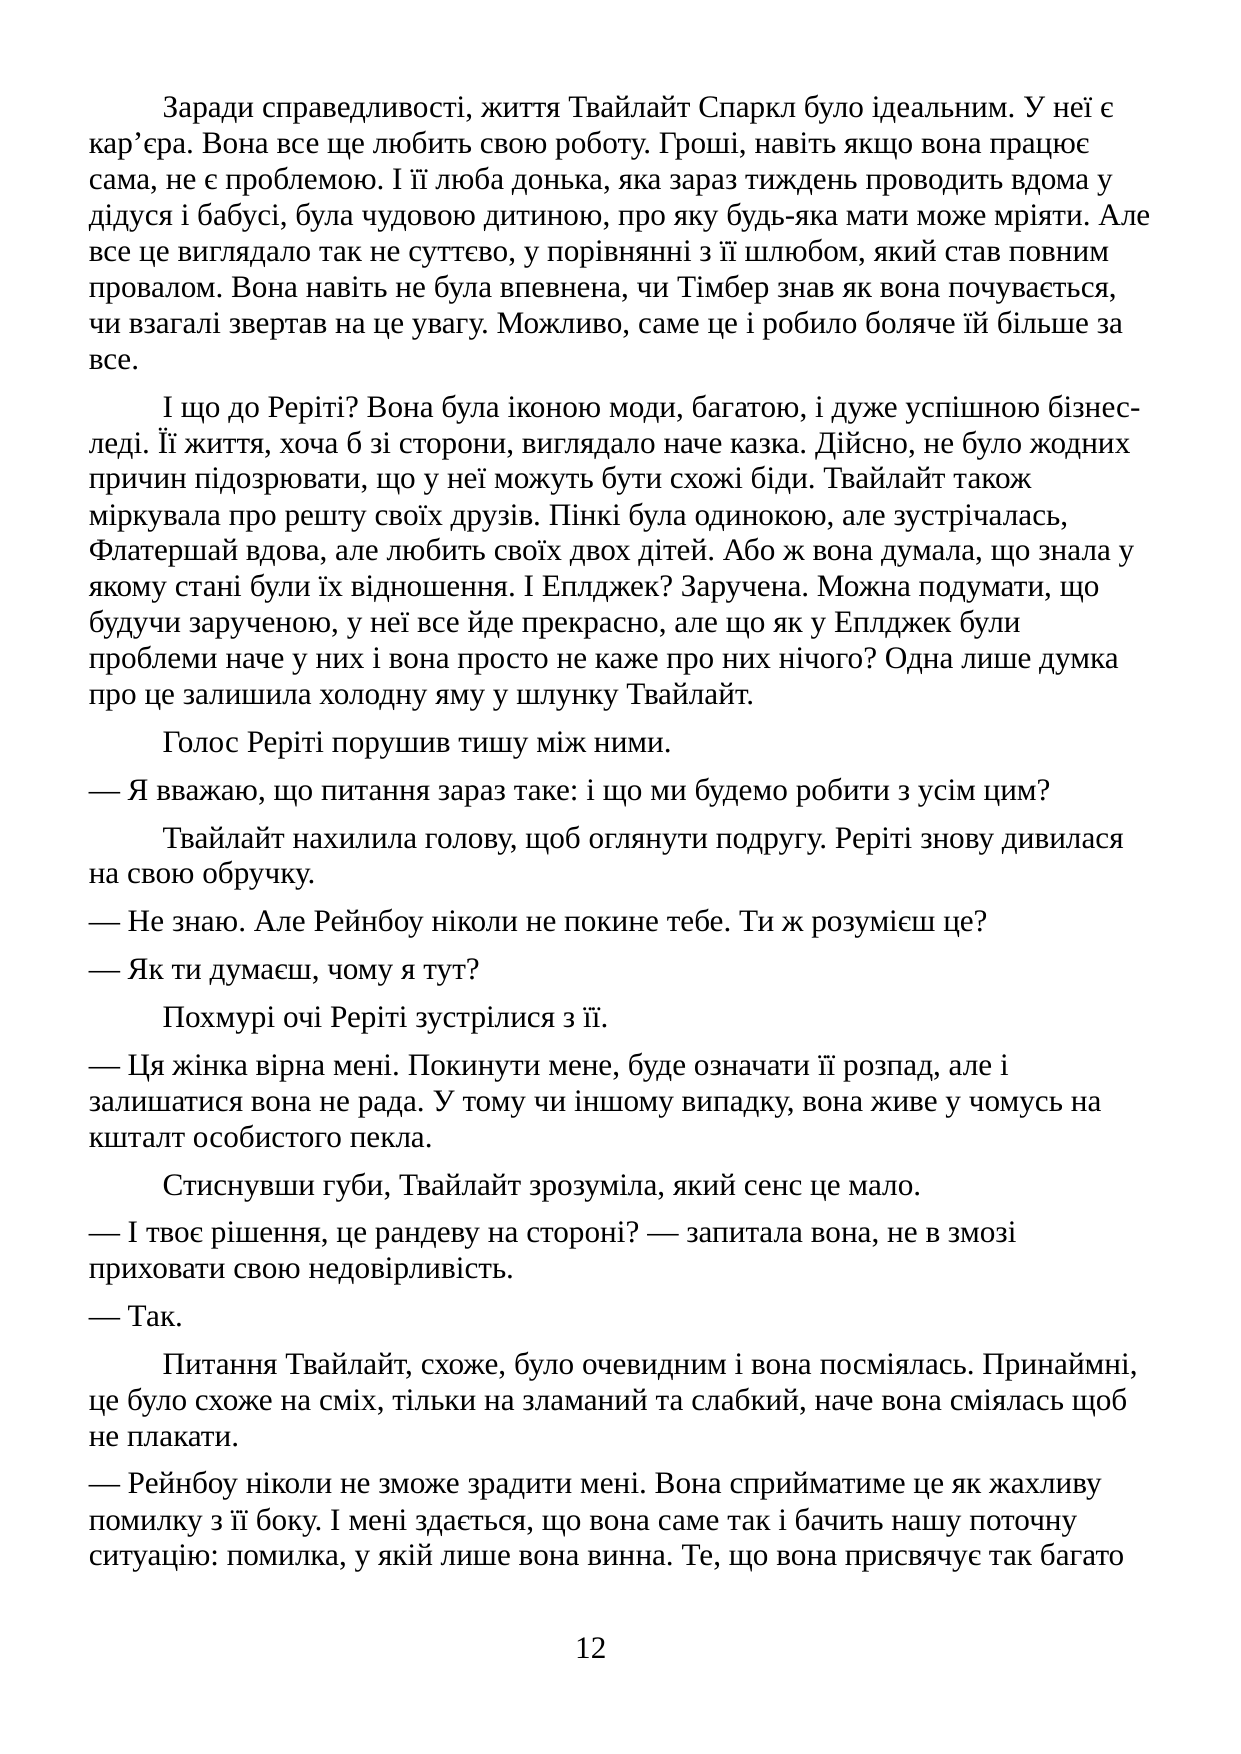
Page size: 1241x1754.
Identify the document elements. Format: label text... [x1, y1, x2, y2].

text Стиснувши губи, Твайлайт зрозуміла, який сенс це мало. [88, 1166, 1152, 1202]
text — І твоє рішення, це рандеву на стороні? — запитала вона, не в змозі приховати свою недовірливість. [88, 1213, 1152, 1285]
text — Не знаю. Але Рейнбоу ніколи не покине тебе. Ти ж розумієш це? [88, 903, 1152, 938]
text Заради справедливості, життя Твайлайт Спаркл було ідеальним. У неї є кар’єра. Вона все ще любить свою роботу. Гроші, навіть якщо вона працює сама, не є проблемою. І її люба донька, яка зараз тиждень проводить вдома у дідуся і бабусі, була чудовою дитиною, про яку будь-яка мати може мріяти. Але все це виглядало так не суттєво, у порівнянні з її шлюбом, який став повним провалом. Вона навіть не була впевнена, чи Тімбер знав як вона почувається, чи взагалі звертав на це увагу. Можливо, саме це і робило боляче їй більше за все. [88, 88, 1152, 376]
text — Я вважаю, що питання зараз таке: і що ми будемо робити з усім цим? [88, 771, 1152, 807]
text Питання Твайлайт, схоже, було очевидним і вона посміялась. Принаймні, це було схоже на сміх, тільки на зламаний та слабкий, наче вона сміялась щоб не плакати. [88, 1345, 1152, 1453]
text Похмурі очі Реріті зустрілися з її. [88, 998, 1152, 1034]
text — Як ти думаєш, чому я тут? [88, 950, 1152, 986]
text — Ця жінка вірна мені. Покинути мене, буде означати її розпад, але і залишатися вона не рада. У тому чи іншому випадку, вона живе у чомусь на кшталт особистого пекла. [88, 1046, 1152, 1154]
text Голос Реріті порушив тишу між ними. [88, 723, 1152, 759]
text І що до Реріті? Вона була іконою моди, багатою, і дуже успішною бізнес-леді. Її життя, хоча б зі сторони, виглядало наче казка. Дійсно, не було жодних причин підозрювати, що у неї можуть бути схожі біди. Твайлайт також міркувала про решту своїх друзів. Пінкі була одинокою, але зустрічалась, Флатершай вдова, але любить своїх двох дітей. Або ж вона думала, що знала у якому стані були їх відношення. І Еплджек? Заручена. Можна подумати, що будучи зарученою, у неї все йде прекрасно, але що як у Еплджек були проблеми наче у них і вона просто не каже про них нічого? Одна лише думка про це залишила холодну яму у шлунку Твайлайт. [88, 388, 1152, 711]
text — Рейнбоу ніколи не зможе зрадити мені. Вона сприйматиме це як жахливу помилку з її боку. І мені здається, що вона саме так і бачить нашу поточну ситуацію: помилка, у якій лише вона винна. Те, що вона присвячує так багато [88, 1465, 1152, 1573]
text Твайлайт нахилила голову, щоб оглянути подругу. Реріті знову дивилася на свою обручку. [88, 819, 1152, 891]
text — Так. [88, 1297, 1152, 1333]
